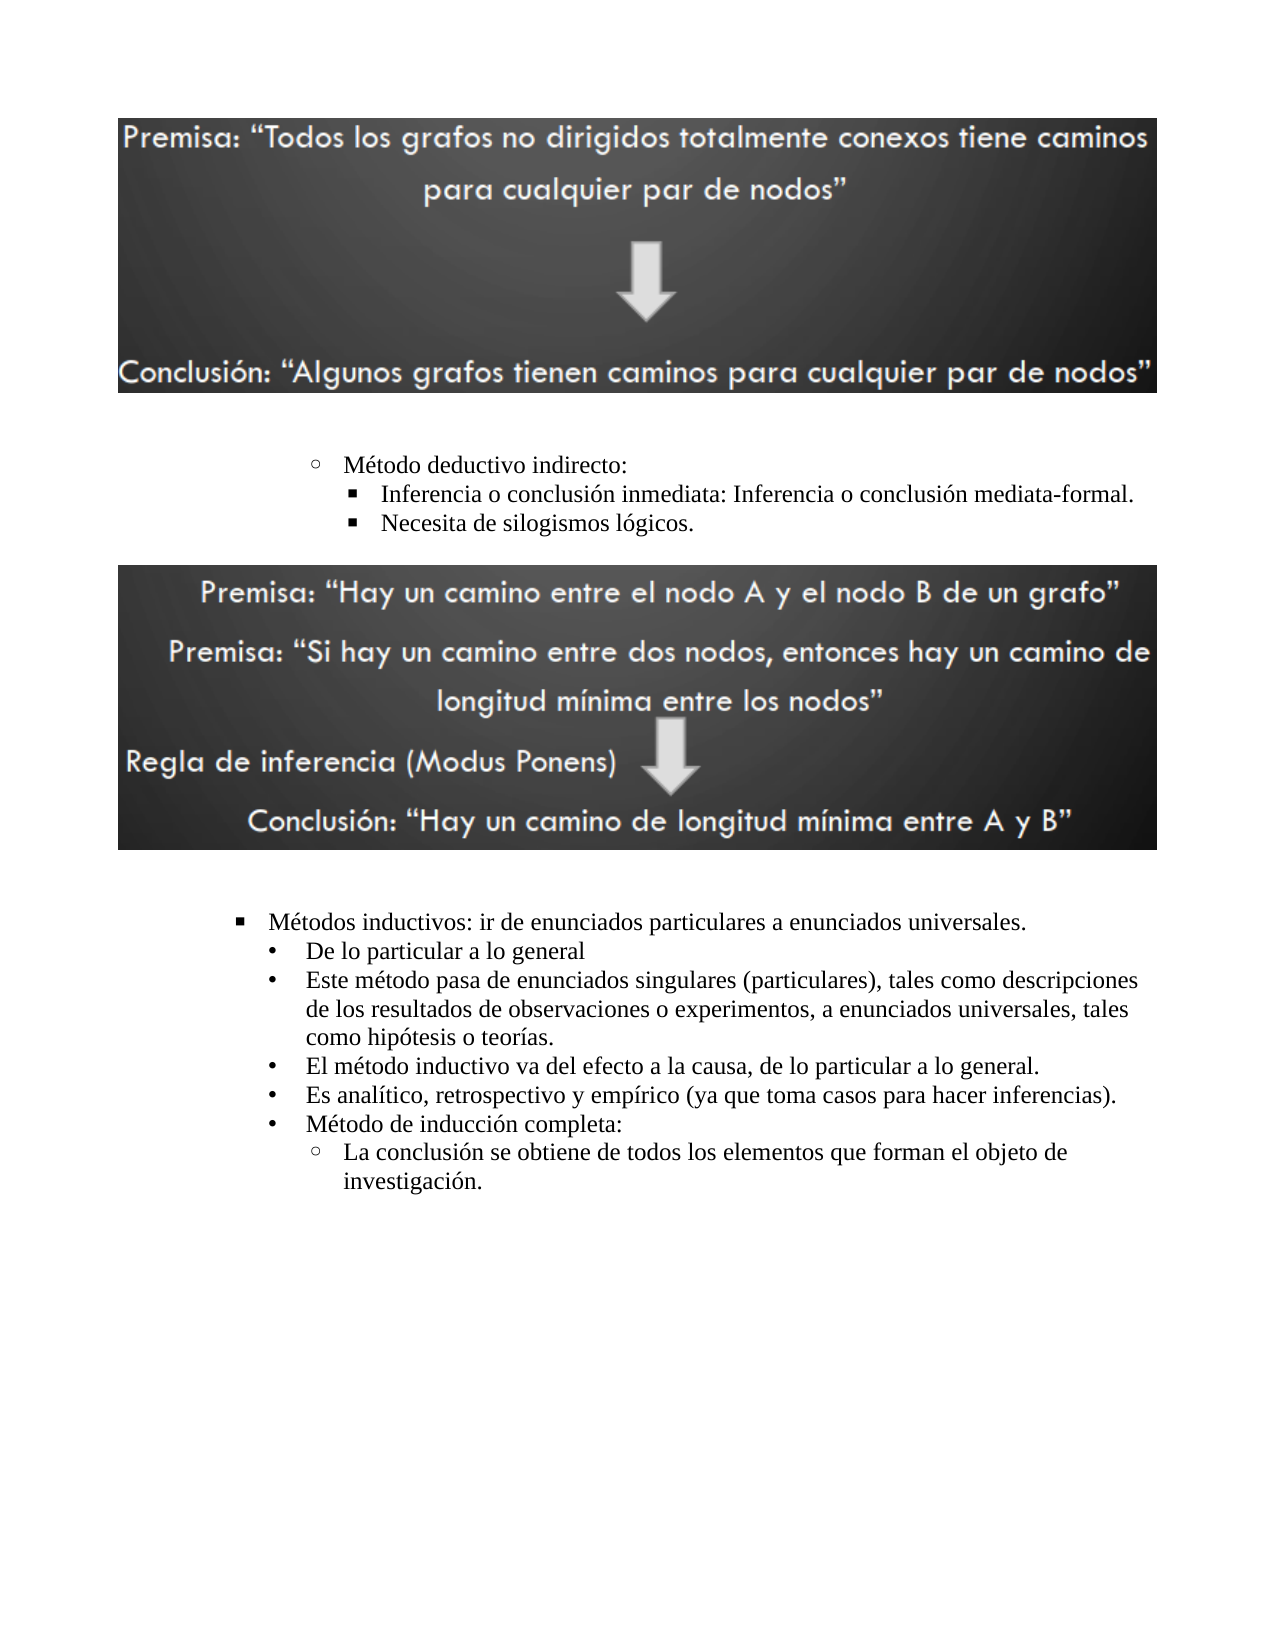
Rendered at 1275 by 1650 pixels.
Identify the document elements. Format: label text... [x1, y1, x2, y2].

list La conclusión se obtiene de todos los elementos que forman el objeto de investigación. [306, 1137, 1157, 1195]
list Método deductivo indirecto: [306, 450, 1157, 479]
list De lo particular a lo general [268, 936, 1157, 965]
list Método de inducción completa: [268, 1109, 1157, 1137]
list Este método pasa de enunciados singulares (particulares), tales como descripciones de los resultados de observaciones o experimentos, a enunciados universales, tales como hipótesis o teorías. [268, 965, 1157, 1051]
list Métodos inductivos: ir de enunciados particulares a enunciados universales. [231, 907, 1157, 936]
picture [118, 565, 1157, 850]
list Es analítico, retrospectivo y empírico (ya que toma casos para hacer inferencias). [268, 1080, 1157, 1109]
list Necesita de silogismos lógicos. [343, 508, 1157, 536]
list El método inductivo va del efecto a la causa, de lo particular a lo general. [268, 1051, 1157, 1080]
picture [118, 118, 1157, 393]
list Inferencia o conclusión inmediata: Inferencia o conclusión mediata-formal. [343, 479, 1157, 508]
